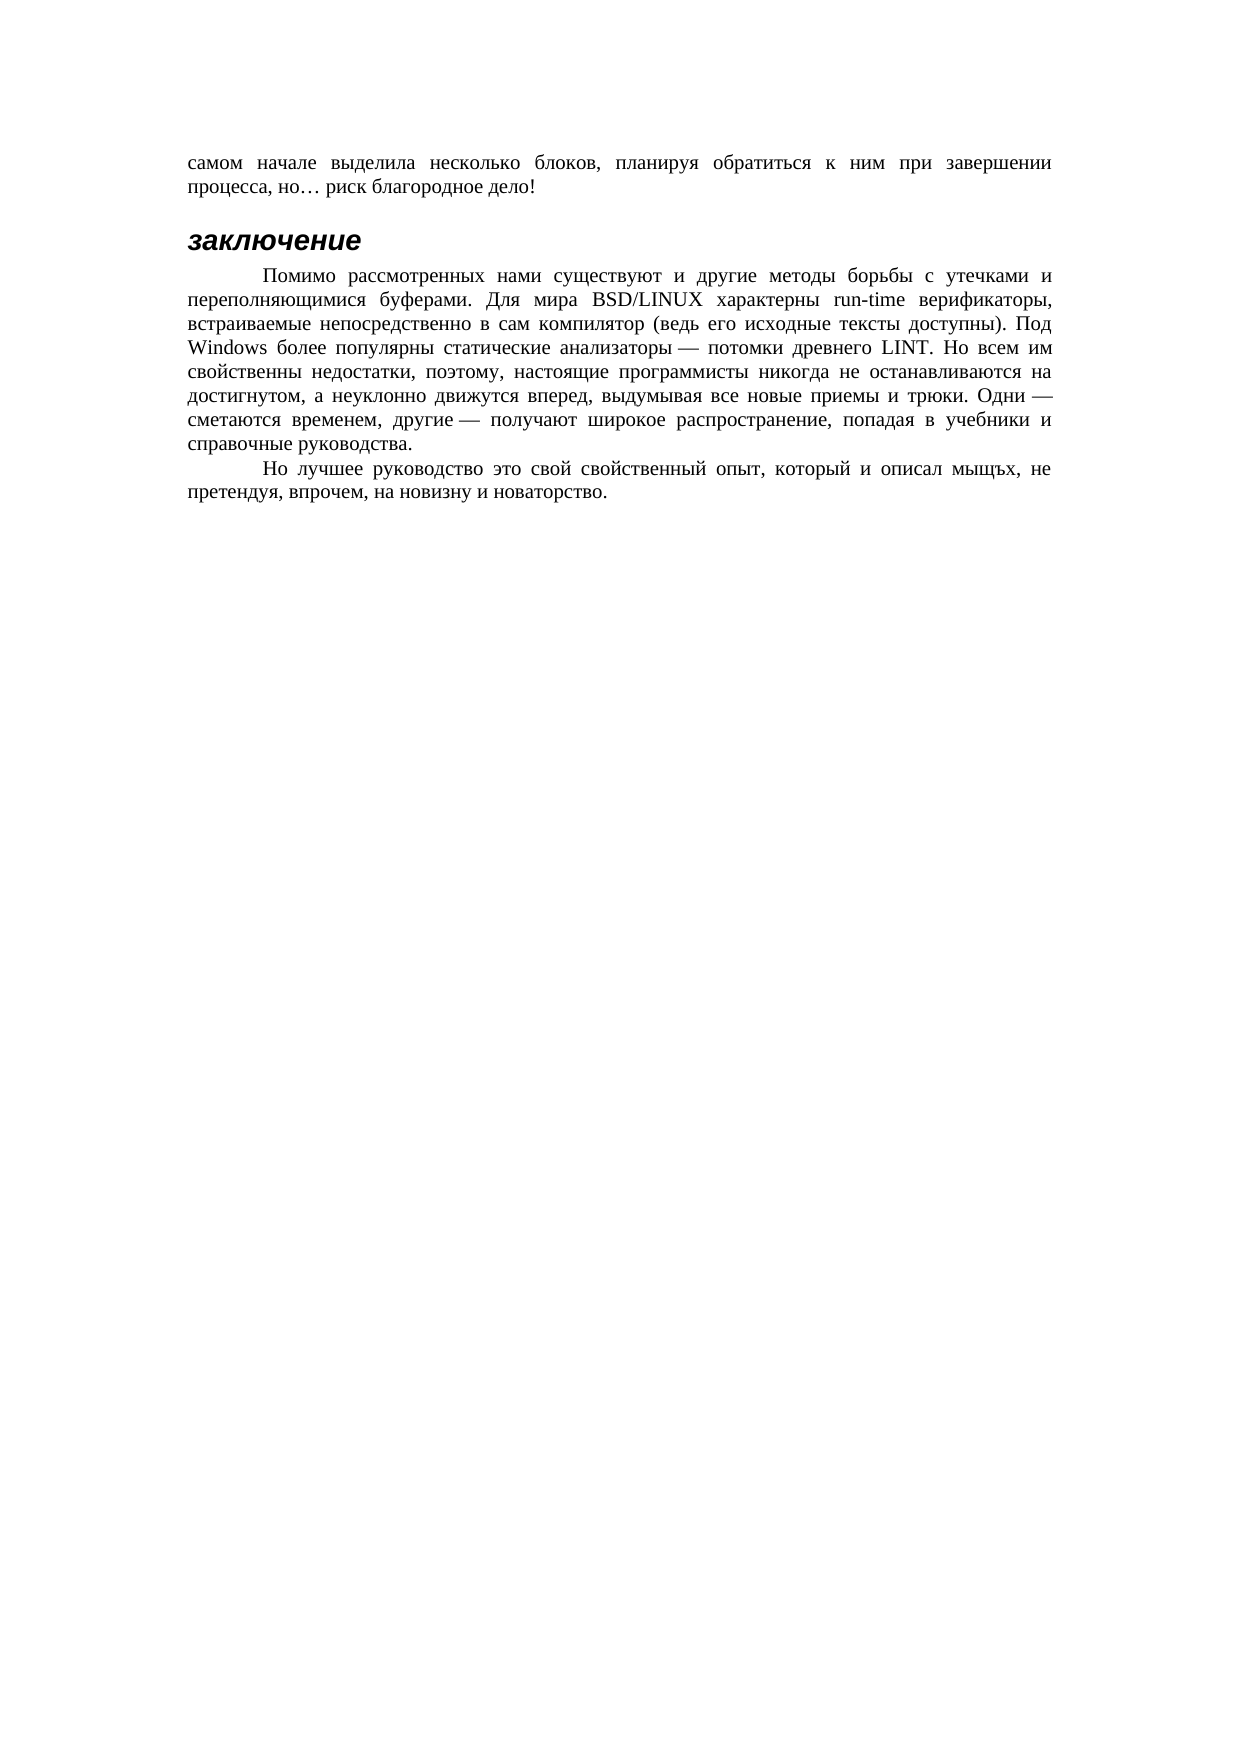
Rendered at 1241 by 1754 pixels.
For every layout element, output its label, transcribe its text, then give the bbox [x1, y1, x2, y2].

subtitle заключение [187, 223, 1053, 257]
text Но лучшее руководство это свой свойственный опыт, который и описал мыщъх, не претендуя, впрочем, на новизну и новаторство. [187, 455, 1053, 503]
text Помимо рассмотренных нами существуют и другие методы борьбы с утечками и переполняющимися буферами. Для мира BSD/LINUX характерны run-time верификаторы, встраиваемые непосредственно в сам компилятор (ведь его исходные тексты доступны). Под Windows более популярны статические анализаторы — потомки древнего LINT. Но всем им свойственны недостатки, поэтому, настоящие программисты никогда не останавливаются на достигнутом, а неуклонно движутся вперед, выдумывая все новые приемы и трюки. Одни — сметаются временем, другие — получают широкое распространение, попадая в учебники и справочные руководства. [187, 263, 1053, 455]
text самом начале выделила несколько блоков, планируя обратиться к ним при завершении процесса, но… риск благородное дело! [187, 150, 1053, 198]
